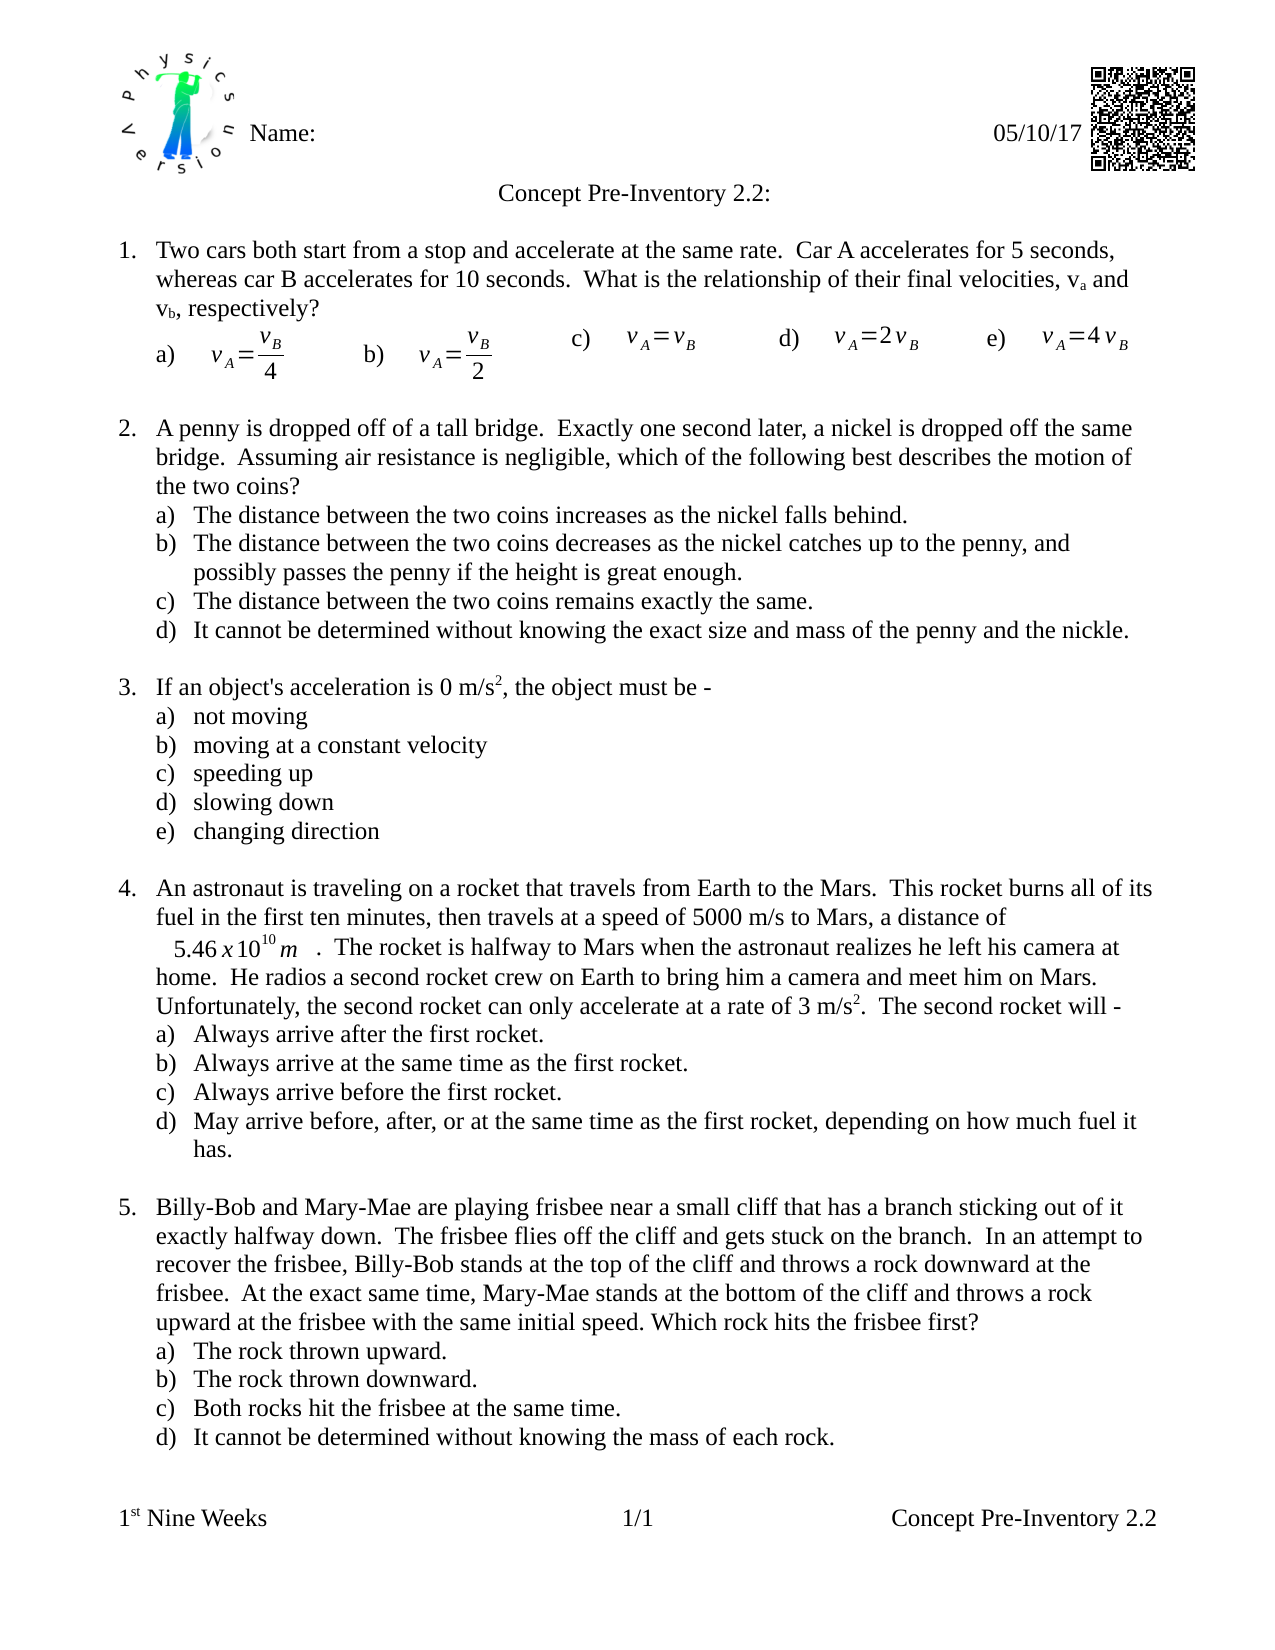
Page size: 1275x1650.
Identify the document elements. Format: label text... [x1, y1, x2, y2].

list It cannot be determined without knowing the exact size and mass of the penny and the nickle. [156, 615, 1157, 643]
list The distance between the two coins remains exactly the same. [156, 586, 1157, 615]
list changing direction [156, 816, 1157, 845]
list Two cars both start from a stop and accelerate at the same rate. Car A accelerates for 5 seconds, whereas car B accelerates for 10 seconds. What is the relationship of their final velocities, va and vb, respectively? [118, 236, 1157, 322]
list Both rocks hit the frisbee at the same time. [156, 1393, 1157, 1422]
list Always arrive after the first rocket. [156, 1019, 1157, 1048]
list speeding up [156, 758, 1157, 787]
list The distance between the two coins decreases as the nickel catches up to the penny, and possibly passes the penny if the height is great enough. [156, 528, 1157, 586]
list slowing down [156, 787, 1157, 816]
picture [1082, 58, 1203, 179]
list Billy-Bob and Mary-Mae are playing frisbee near a small cliff that has a branch sticking out of it exactly halfway down. The frisbee flies off the cliff and gets stuck on the branch. In an attempt to recover the frisbee, Billy-Bob stands at the top of the cliff and throws a rock downward at the frisbee. At the exact same time, Mary-Mae stands at the bottom of the cliff and throws a rock upward at the frisbee with the same initial speed. Which rock hits the frisbee first? [118, 1192, 1157, 1336]
list Always arrive at the same time as the first rocket. [156, 1048, 1157, 1077]
list moving at a constant velocity [156, 730, 1157, 758]
list Always arrive before the first rocket. [156, 1077, 1157, 1106]
text Concept Pre-Inventory 2.2: [118, 176, 1157, 207]
list The distance between the two coins increases as the nickel falls behind. [156, 500, 1157, 528]
list not moving [156, 701, 1157, 730]
list An astronaut is traveling on a rocket that travels from Earth to the Mars. This rocket burns all of its fuel in the first ten minutes, then travels at a speed of 5000 m/s to Mars, a distance of . The rocket is halfway to Mars when the astronaut realizes he left his camera at home. He radios a second rocket crew on Earth to bring him a camera and meet him on Mars. Unfortunately, the second rocket can only accelerate at a rate of 3 m/s2. The second rocket will - [118, 873, 1157, 1019]
list The rock thrown upward. [156, 1336, 1157, 1364]
list May arrive before, after, or at the same time as the first rocket, depending on how much fuel it has. [156, 1106, 1157, 1163]
list It cannot be determined without knowing the mass of each rock. [156, 1422, 1157, 1451]
list A penny is dropped off of a tall bridge. Exactly one second later, a nickel is dropped off the same bridge. Assuming air resistance is negligible, which of the following best describes the motion of the two coins? [118, 413, 1157, 500]
list The rock thrown downward. [156, 1364, 1157, 1393]
picture [121, 53, 235, 174]
list If an object's acceleration is 0 m/s2, the object must be - [118, 672, 1157, 701]
